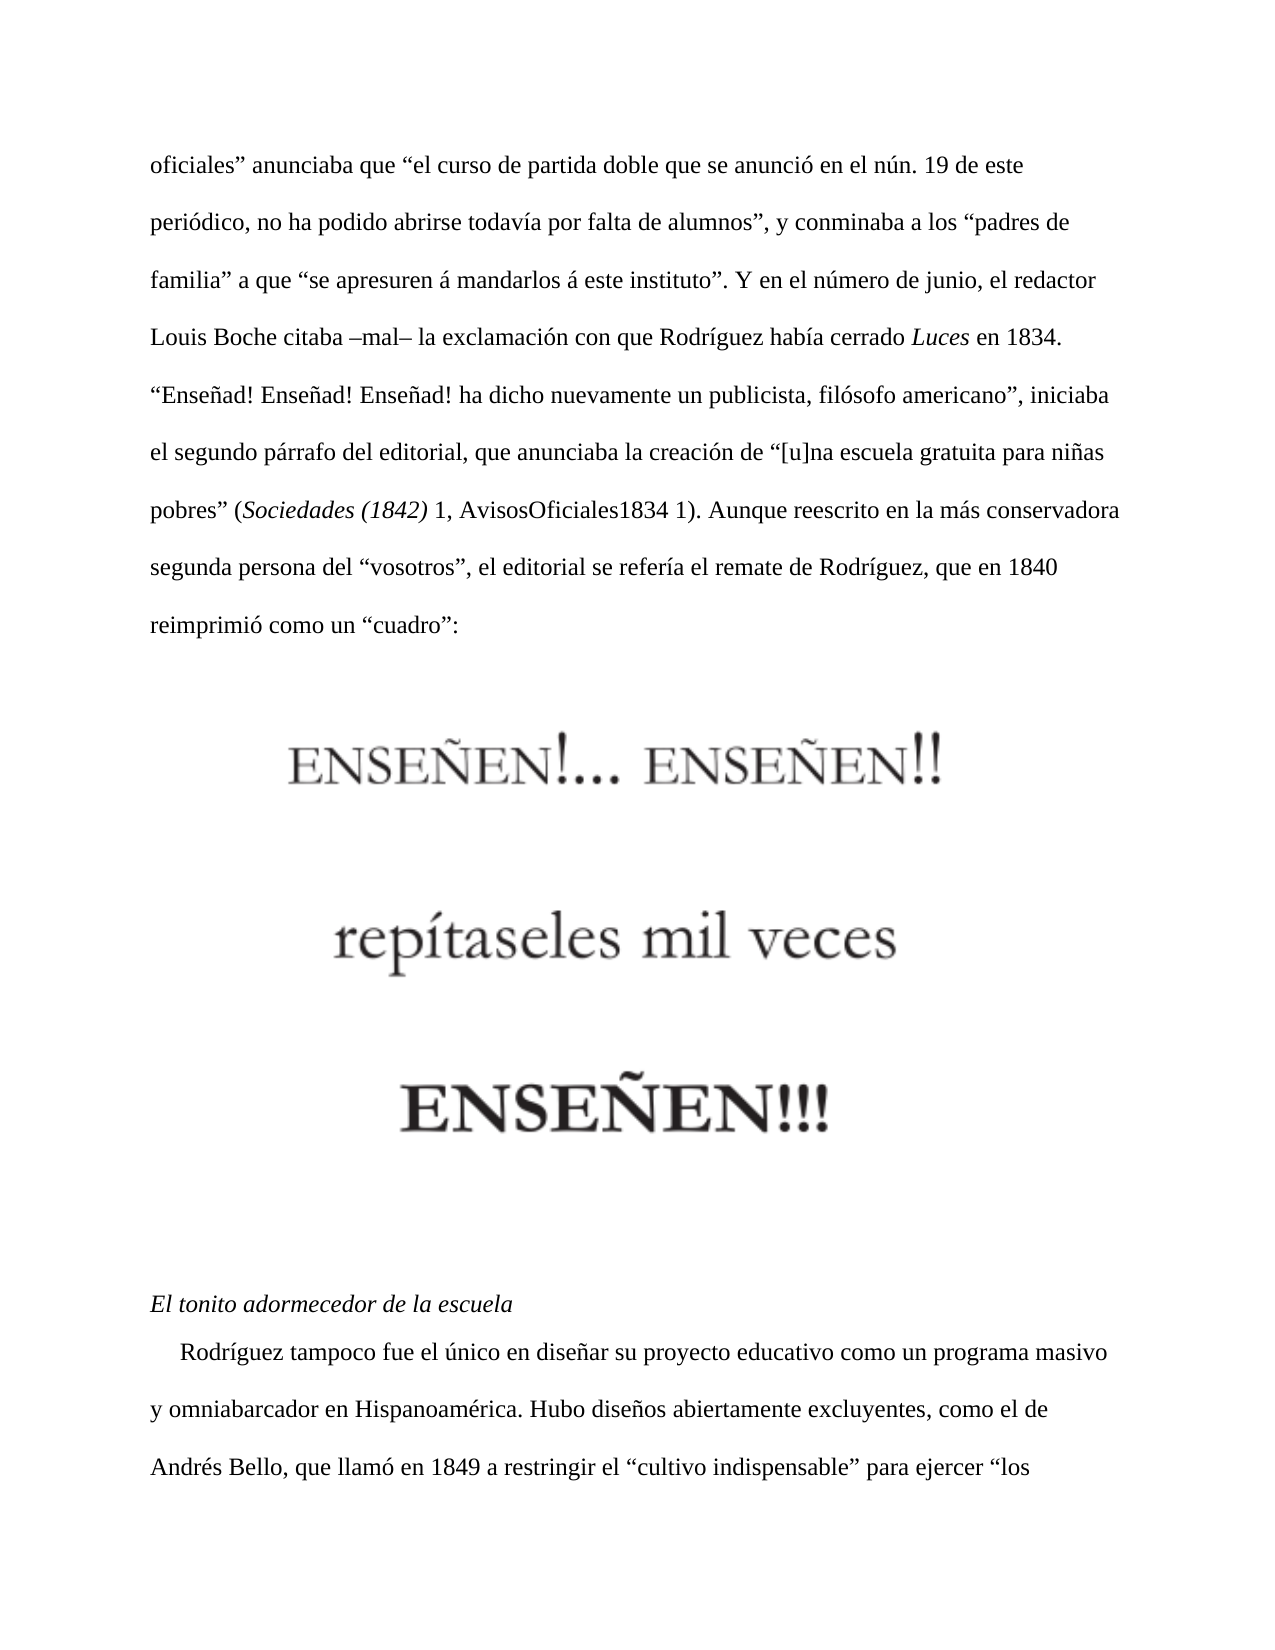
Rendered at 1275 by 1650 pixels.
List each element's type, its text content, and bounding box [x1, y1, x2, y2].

subtitle El tonito adormecedor de la escuela [150, 1289, 1125, 1318]
text Rodríguez tampoco fue el único en diseñar su proyecto educativo como un programa masivo y omniabarcador en Hispanoamérica. Hubo diseños abiertamente excluyentes, como el de Andrés Bello, que llamó en 1849 a restringir el “cultivo indispensable” para ejercer “los [150, 1337, 1125, 1481]
picture [198, 686, 1074, 1240]
text oficiales” anunciaba que “el curso de partida doble que se anunció en el nún. 19 de este periódico, no ha podido abrirse todavía por falta de alumnos”, y conminaba a los “padres de familia” a que “se apresuren á mandarlos á este instituto”. Y en el número de junio, el redactor Louis Boche citaba –mal– la exclamación con que Rodríguez había cerrado Luces en 1834. “Enseñad! Enseñad! Enseñad! ha dicho nuevamente un publicista, filósofo americano”, iniciaba el segundo párrafo del editorial, que anunciaba la creación de “[u]na escuela gratuita para niñas pobres” (Sociedades (1842) 1, AvisosOficiales1834 1). Aunque reescrito en la más conservadora segunda persona del “vosotros”, el editorial se refería el remate de Rodríguez, que en 1840 reimprimió como un “cuadro”: [150, 150, 1125, 639]
